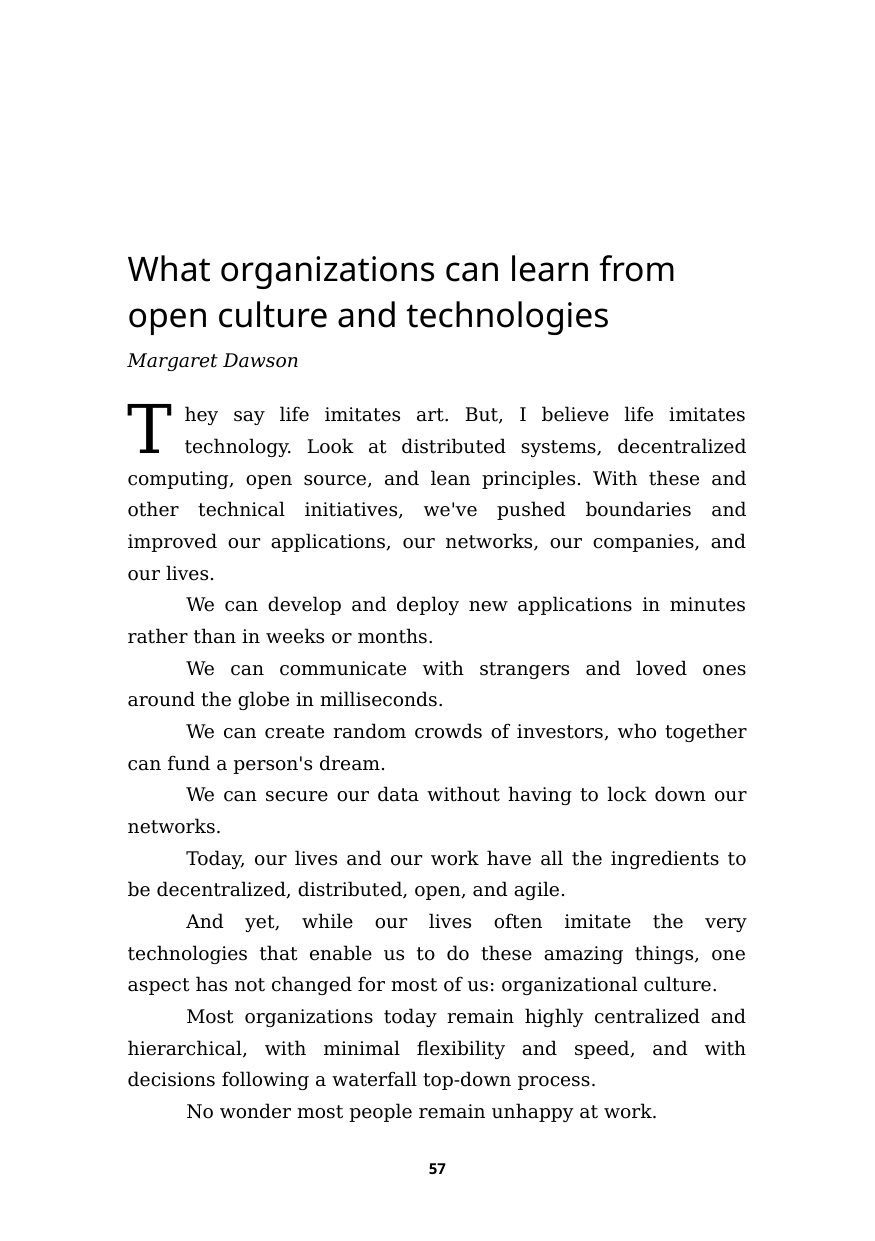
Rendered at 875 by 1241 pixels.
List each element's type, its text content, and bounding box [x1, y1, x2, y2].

text We can create random crowds of investors, who together can fund a person's dream. [127, 721, 747, 774]
subtitle What organizations can learn from open culture and technologies [127, 246, 747, 338]
text Margaret Dawson [127, 350, 747, 372]
text Today, our lives and our work have all the ingredients to be decentralized, distributed, open, and agile. [127, 848, 747, 901]
text And yet, while our lives often imitate the very technologies that enable us to do these amazing things, one aspect has not changed for most of us: organizational culture. [127, 911, 747, 996]
text We can develop and deploy new applications in minutes rather than in weeks or months. [127, 594, 747, 648]
text No wonder most people remain unhappy at work. [127, 1101, 747, 1123]
text Most organizations today remain highly centralized and hierarchical, with minimal flexibility and speed, and with decisions following a waterfall top-down process. [127, 1006, 747, 1091]
text We can communicate with strangers and loved ones around the globe in milliseconds. [127, 658, 747, 711]
text They say life imitates art. But, I believe life imitates technology. Look at distributed systems, decentralized computing, open source, and lean principles. With these and other technical initiatives, we've pushed boundaries and improved our applications, our networks, our companies, and our lives. [127, 404, 747, 584]
text We can secure our data without having to lock down our networks. [127, 784, 747, 838]
